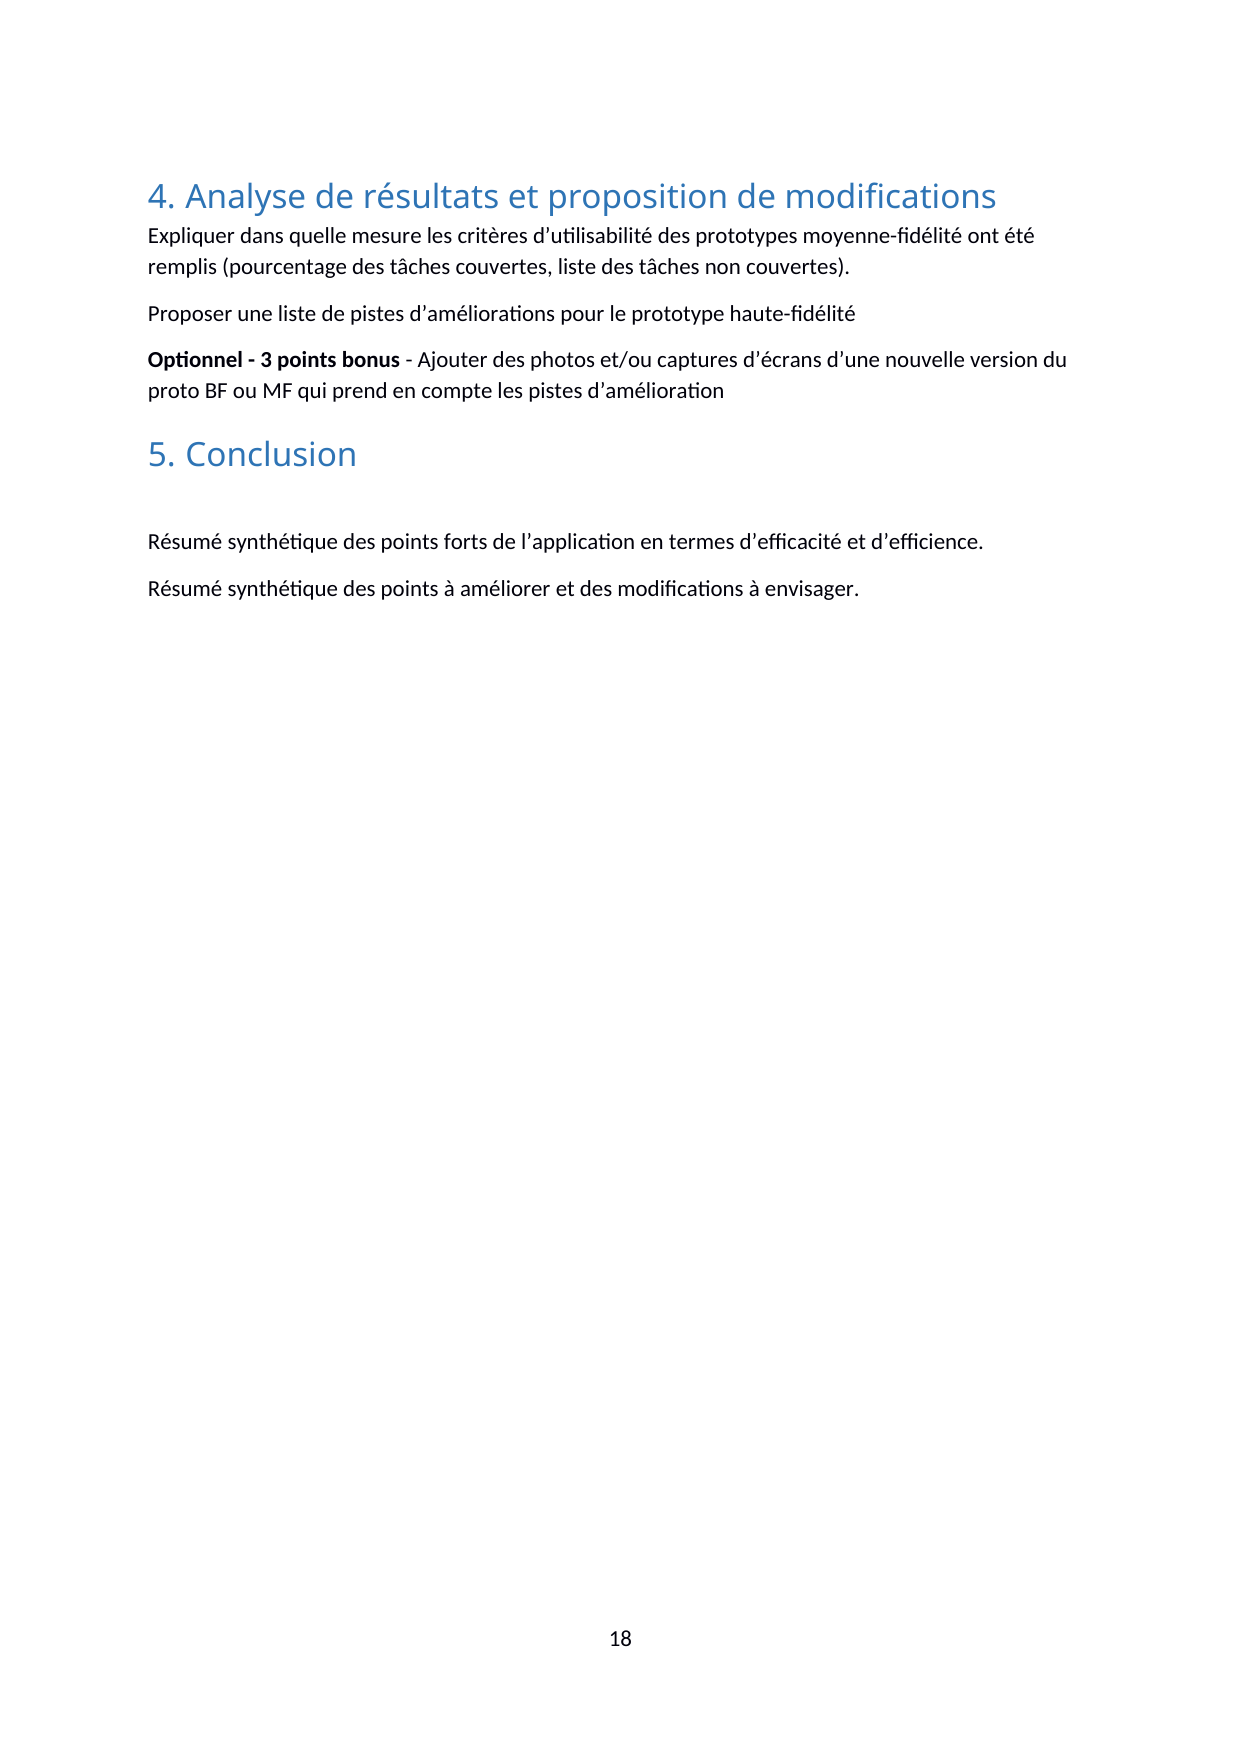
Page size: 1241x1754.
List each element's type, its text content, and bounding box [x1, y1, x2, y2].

subtitle Conclusion [148, 431, 1093, 476]
text Résumé synthétique des points à améliorer et des modifications à envisager. [148, 574, 1093, 602]
text Proposer une liste de pistes d’améliorations pour le prototype haute-fidélité [148, 299, 1093, 327]
text Résumé synthétique des points forts de l’application en termes d’efficacité et d’efficience. [148, 527, 1093, 555]
text Expliquer dans quelle mesure les critères d’utilisabilité des prototypes moyenne-fidélité ont été remplis (pourcentage des tâches couvertes, liste des tâches non couvertes). [148, 222, 1093, 280]
subtitle Analyse de résultats et proposition de modifications [148, 173, 1093, 218]
text Optionnel - 3 points bonus - Ajouter des photos et/ou captures d’écrans d’une nouvelle version du proto BF ou MF qui prend en compte les pistes d’amélioration [148, 346, 1093, 404]
